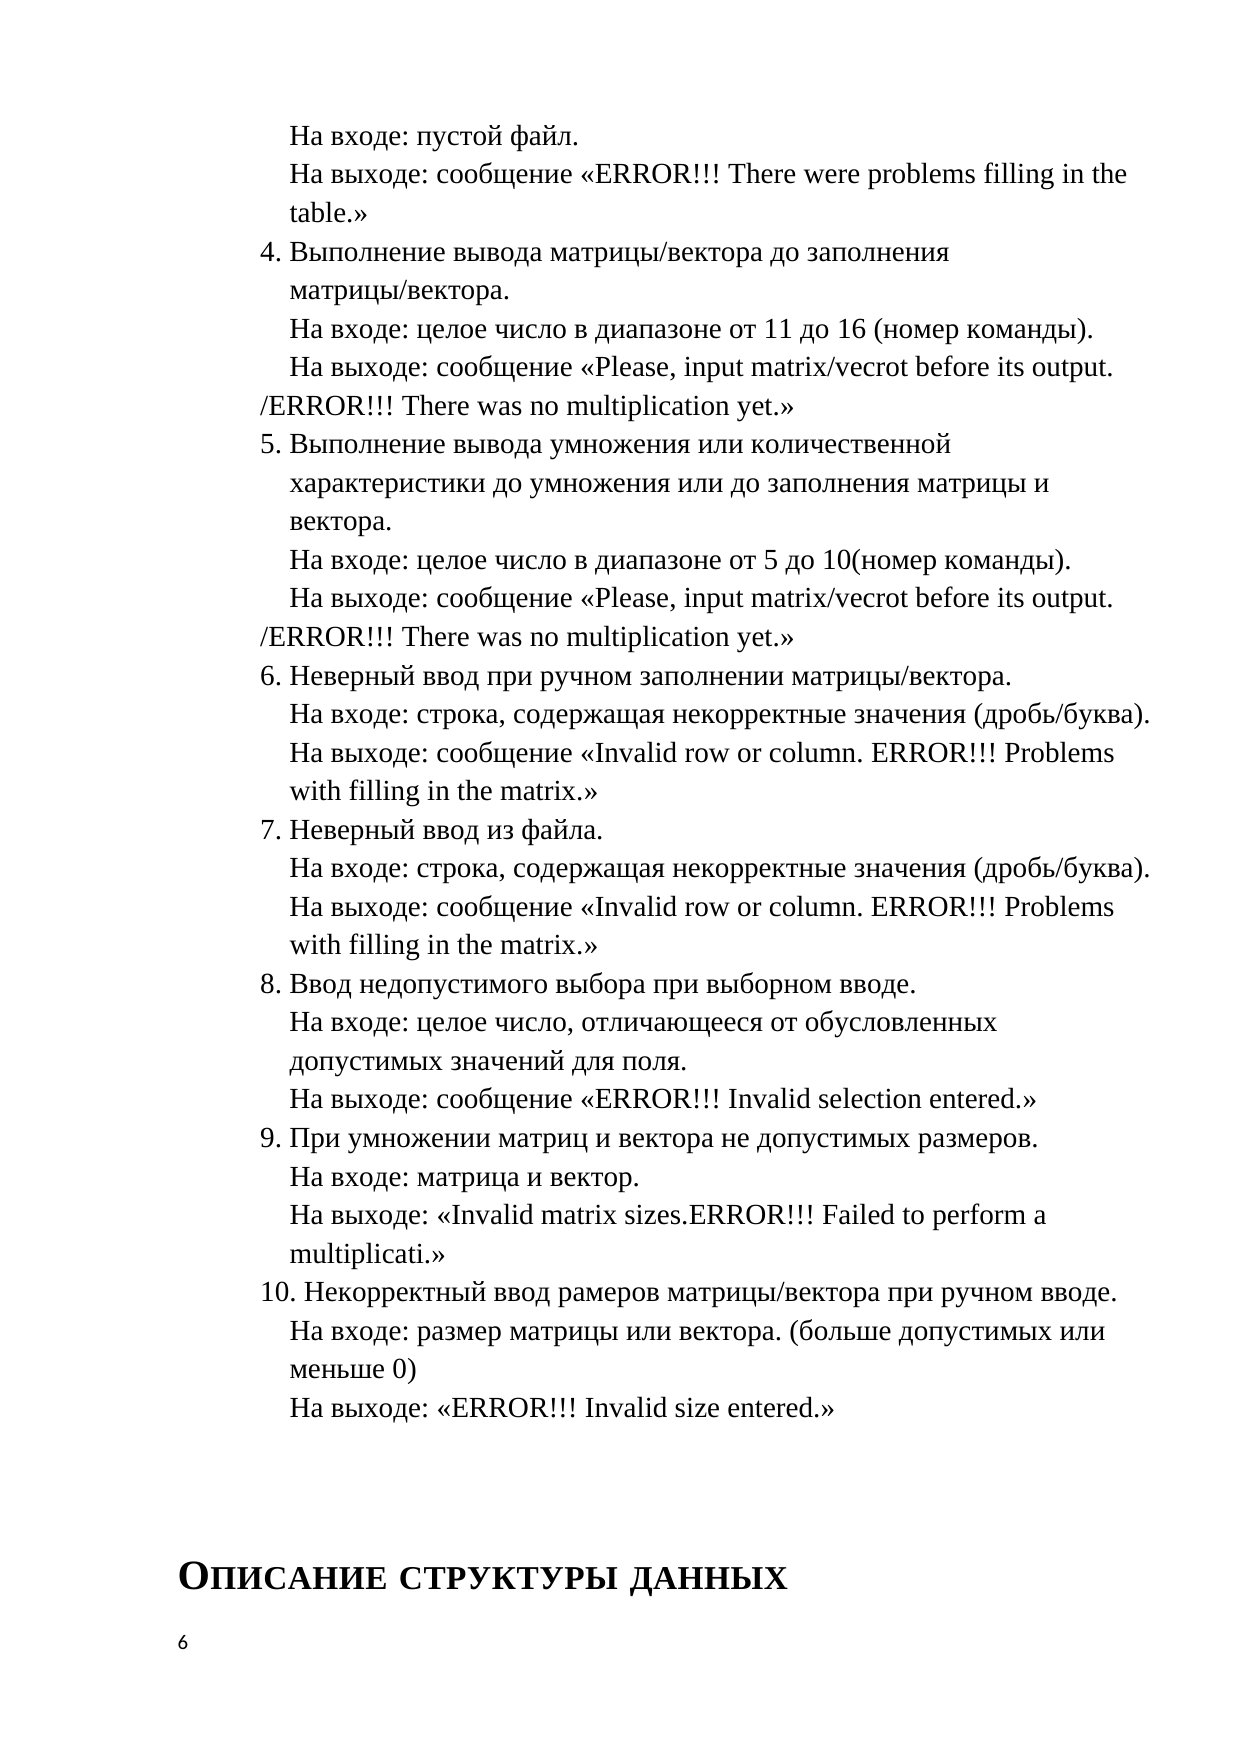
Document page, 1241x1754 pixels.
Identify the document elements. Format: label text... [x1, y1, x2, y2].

list На входе: строка, содержащая некорректные значения (дробь/буква). [260, 696, 1152, 730]
list /ERROR!!! There was no multiplication yet.» [260, 388, 1152, 421]
list 8. Ввод недопустимого выбора при выборном вводе. [260, 966, 1152, 999]
list На входе: целое число в диапазоне от 5 до 10(номер команды). [260, 542, 1152, 576]
list 9. При умножении матриц и вектора не допустимых размеров. На входе: матрица и вектор. На выходе: «Invalid matrix sizes.ERROR!!! Failed to perform a multiplicati.» [260, 1120, 1152, 1269]
list На выходе: сообщение «ERROR!!! Invalid selection entered.» [260, 1082, 1152, 1115]
list /ERROR!!! There was no multiplication yet.» [260, 619, 1152, 653]
list 7. Неверный ввод из файла. [260, 812, 1152, 845]
list На входе: пустой файл. [260, 118, 1152, 152]
list На выходе: сообщение «Invalid row or column. ERROR!!! Problems with filling in the matrix.» [260, 735, 1152, 807]
list 5. Выполнение вывода умножения или количественной характеристики до умножения или до заполнения матрицы и вектора. [260, 426, 1152, 537]
list 6. Неверный ввод при ручном заполнении матрицы/вектора. [260, 658, 1152, 691]
list На входе: строка, содержащая некорректные значения (дробь/буква). [260, 850, 1152, 884]
list На выходе: сообщение «Please, input matrix/vecrot before its output. [260, 581, 1152, 614]
subtitle Описание структуры данных [177, 1550, 1152, 1598]
list На входе: целое число в диапазоне от 11 до 16 (номер команды). [260, 311, 1152, 344]
list 10. Некорректный ввод рамеров матрицы/вектора при ручном вводе. На входе: размер матрицы или вектора. (больше допустимых или меньше 0) На выходе: «ERROR!!! Invalid size entered.» [260, 1274, 1152, 1423]
list 4. Выполнение вывода матрицы/вектора до заполнения матрицы/вектора. [260, 234, 1152, 306]
list На входе: целое число, отличающееся от обусловленных допустимых значений для поля. [260, 1004, 1152, 1077]
list На выходе: сообщение «Invalid row or column. ERROR!!! Problems with filling in the matrix.» [260, 889, 1152, 961]
list На выходе: сообщение «Please, input matrix/vecrot before its output. [260, 349, 1152, 383]
list На выходе: сообщение «ERROR!!! There were problems filling in the table.» [260, 157, 1152, 229]
